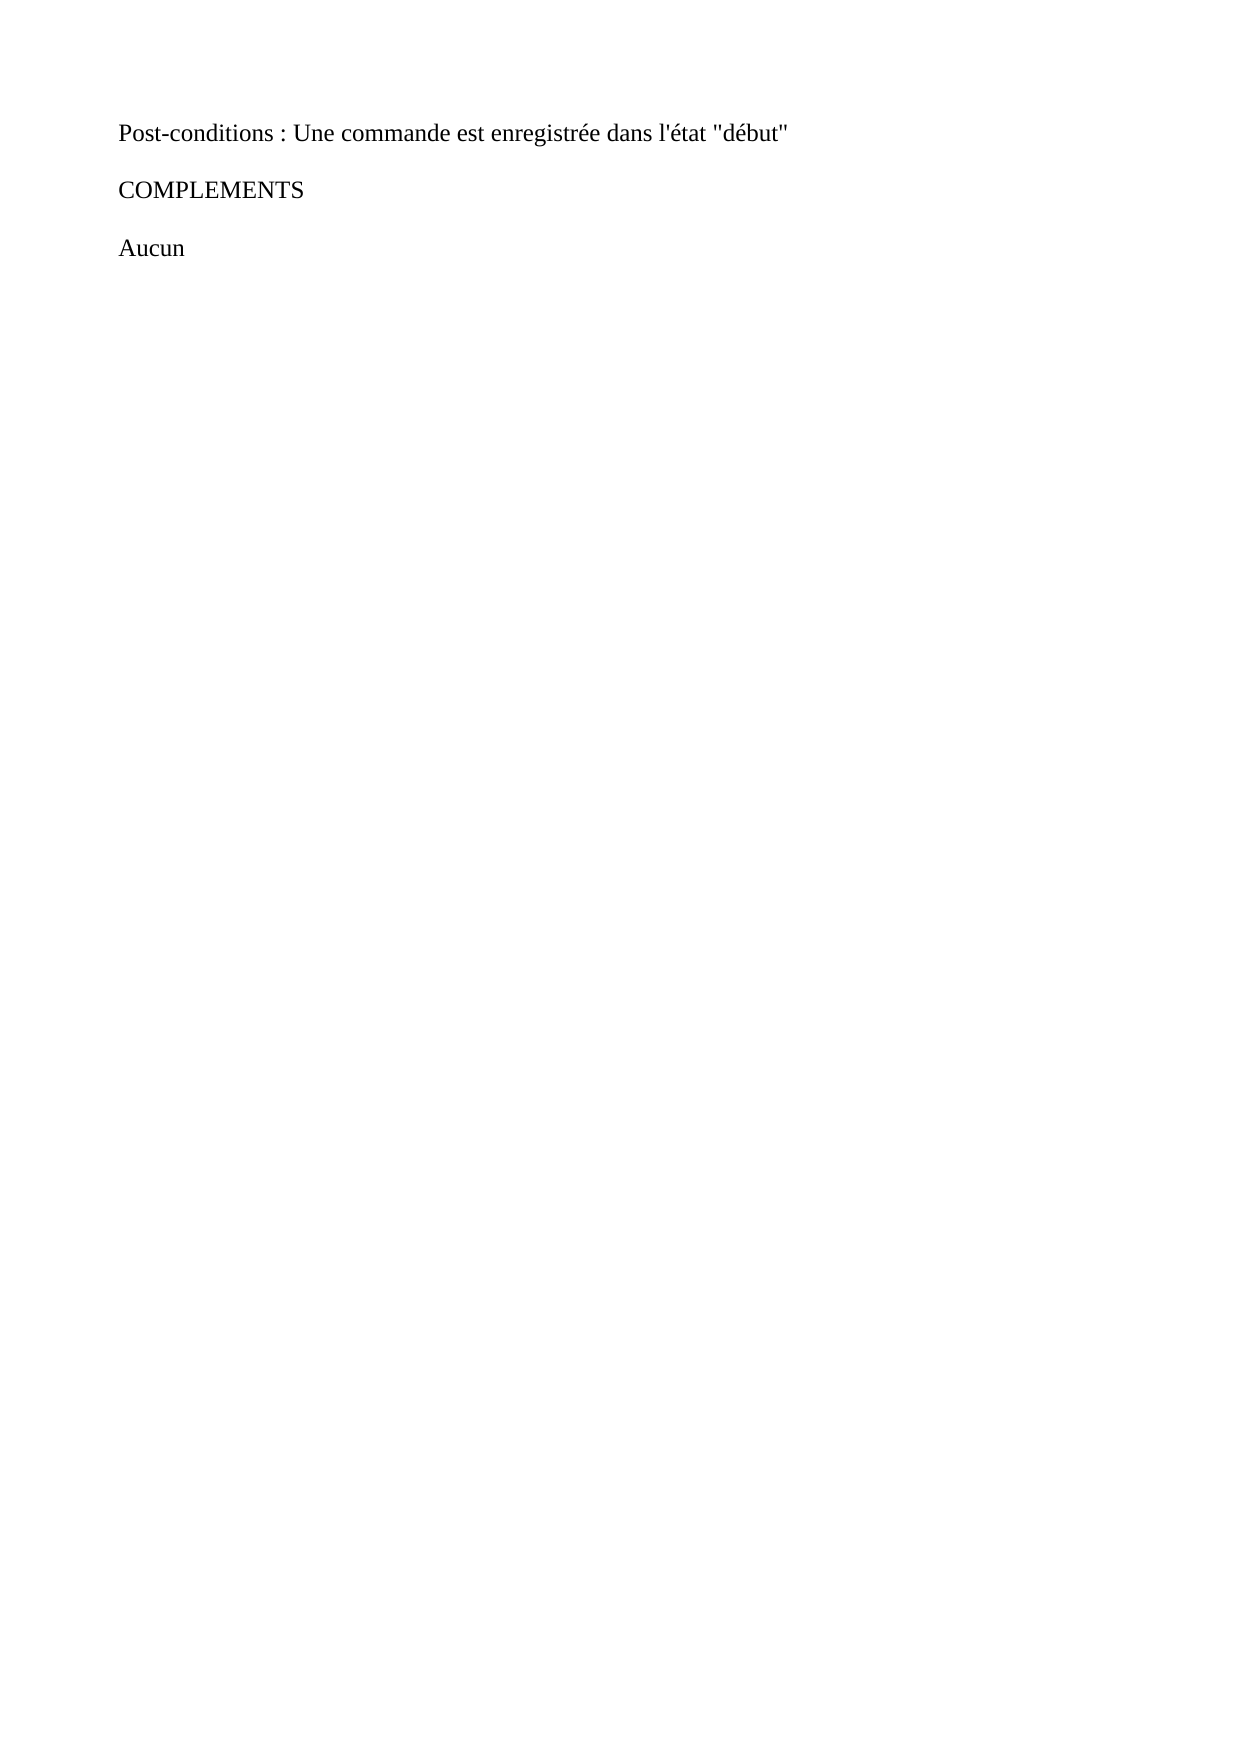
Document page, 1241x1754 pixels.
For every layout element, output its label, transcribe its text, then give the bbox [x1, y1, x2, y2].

text COMPLEMENTS [118, 176, 1122, 204]
text Post-conditions : Une commande est enregistrée dans l'état "début" [118, 118, 1122, 147]
text Aucun [118, 233, 1122, 262]
